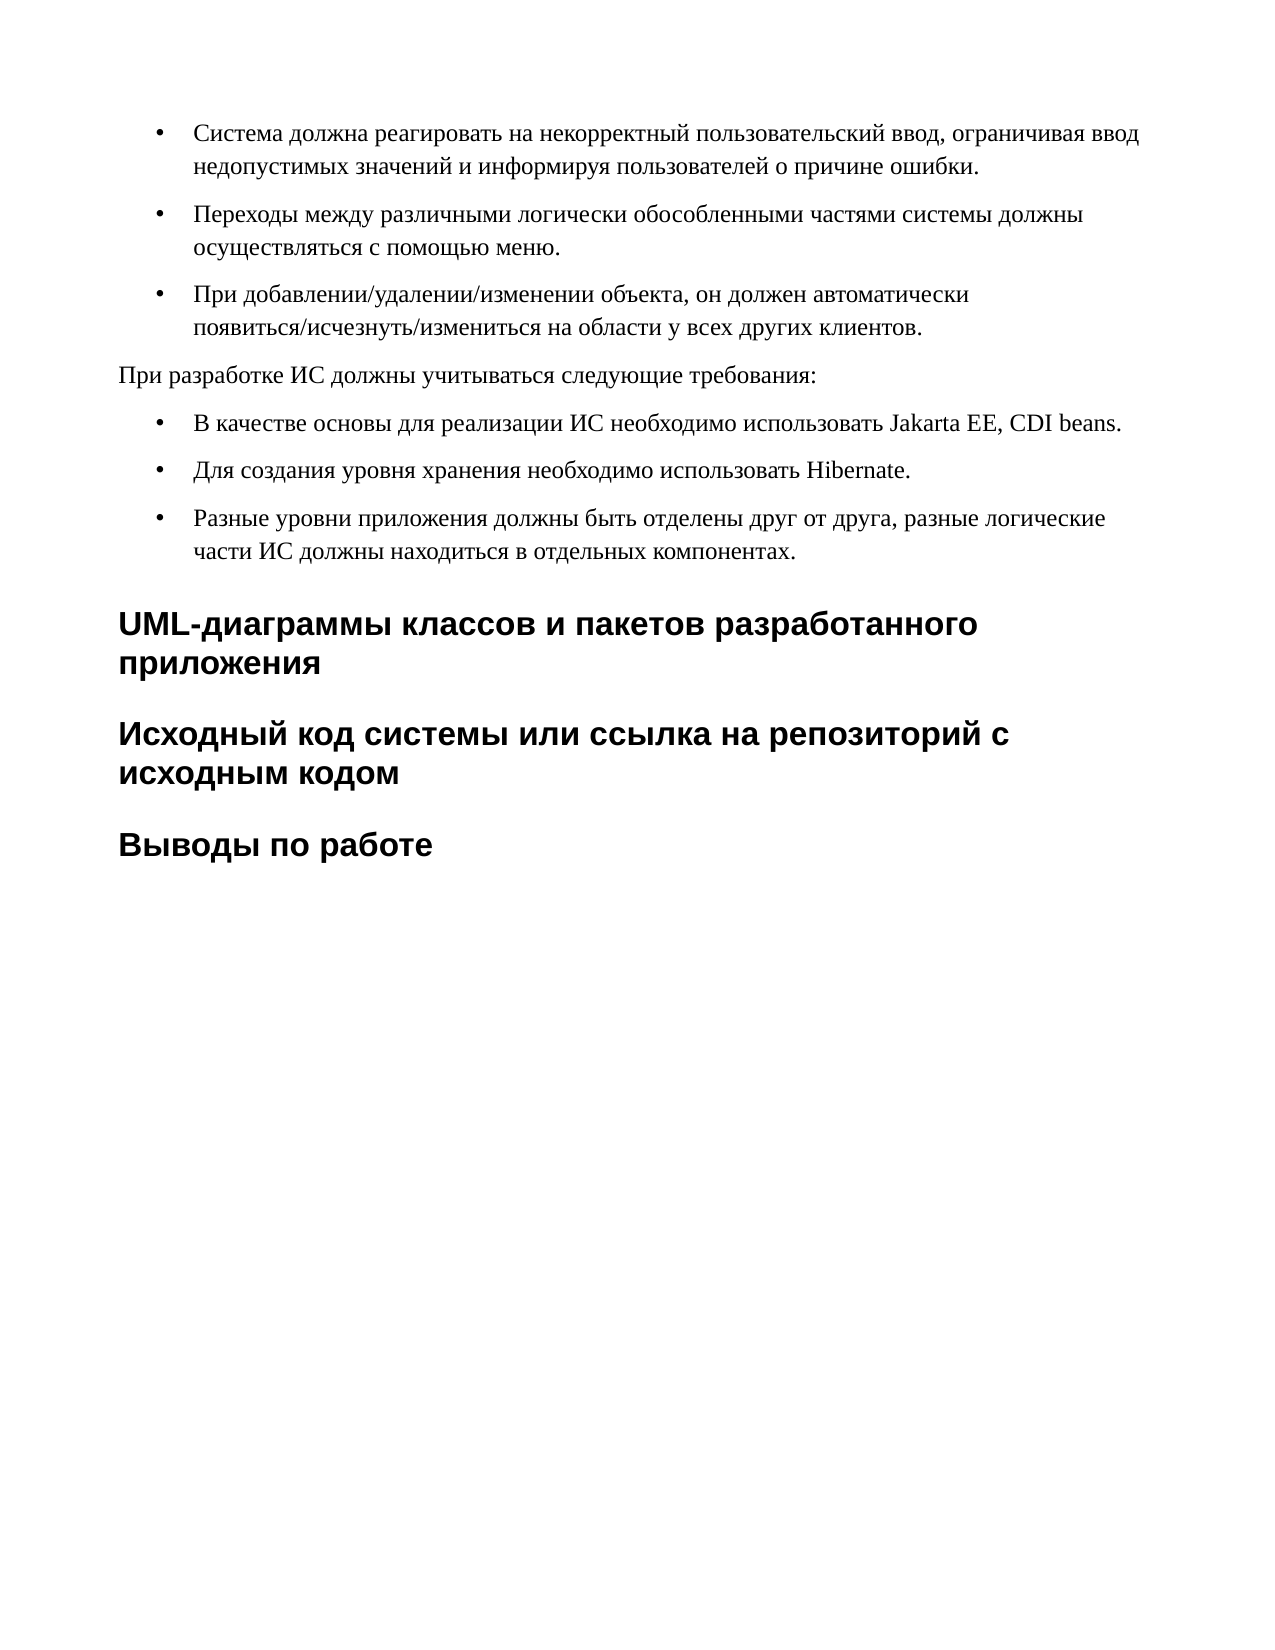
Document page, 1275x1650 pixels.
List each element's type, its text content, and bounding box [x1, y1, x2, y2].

text При разработке ИС должны учитываться следующие требования: [118, 360, 1157, 389]
list Для создания уровня хранения необходимо использовать Hibernate. [156, 455, 1157, 484]
list Переходы между различными логически обособленными частями системы должны осуществляться с помощью меню. [156, 199, 1157, 261]
subtitle Исходный код системы или ссылка на репозиторий с исходным кодом [118, 714, 1157, 791]
list При добавлении/удалении/изменении объекта, он должен автоматически появиться/исчезнуть/измениться на области у всех других клиентов. [156, 279, 1157, 341]
subtitle Выводы по работе [118, 825, 1157, 863]
subtitle UML-диаграммы классов и пакетов разработанного приложения [118, 604, 1157, 681]
list В качестве основы для реализации ИС необходимо использовать Jakarta EE, CDI beans. [156, 408, 1157, 436]
list Разные уровни приложения должны быть отделены друг от друга, разные логические части ИС должны находиться в отдельных компонентах. [156, 503, 1157, 564]
list Система должна реагировать на некорректный пользовательский ввод, ограничивая ввод недопустимых значений и информируя пользователей о причине ошибки. [156, 118, 1157, 180]
